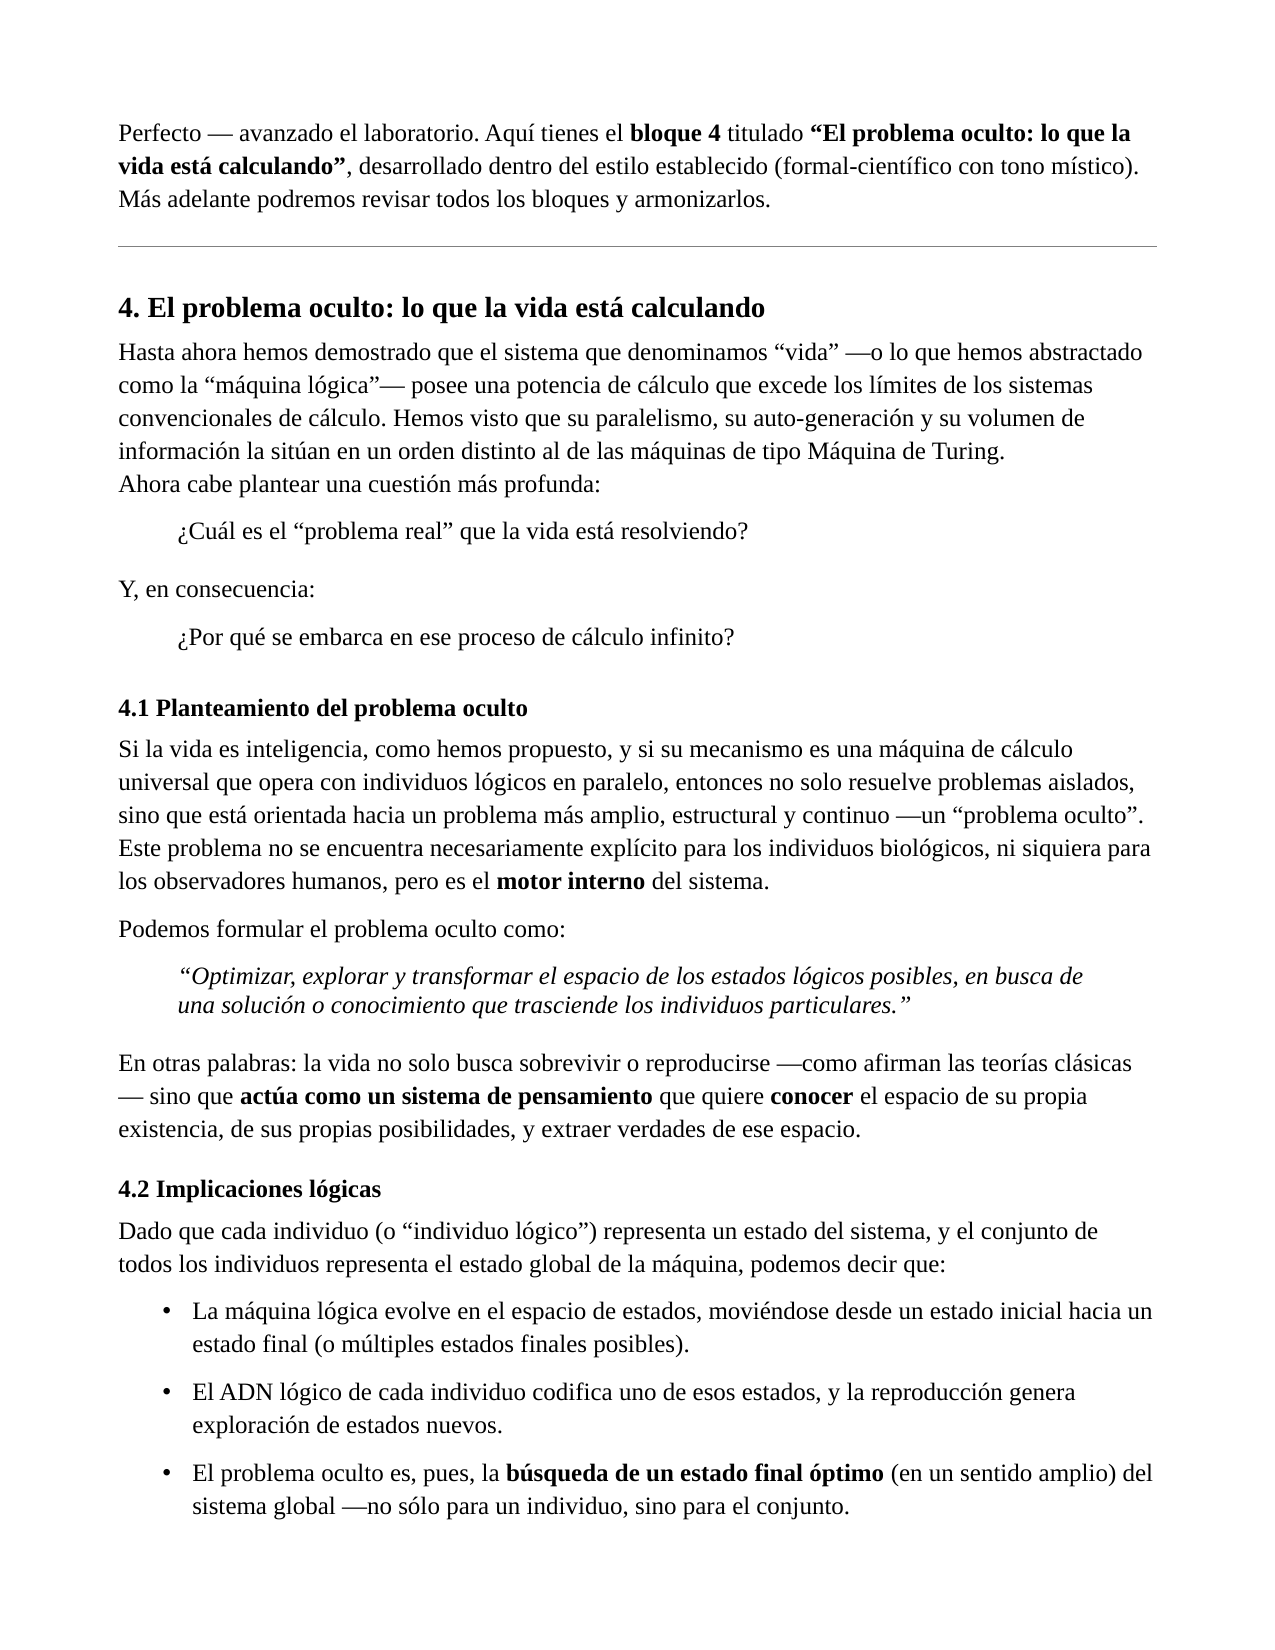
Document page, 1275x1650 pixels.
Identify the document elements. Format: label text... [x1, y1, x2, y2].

text ¿Cuál es el “problema real” que la vida está resolviendo? [177, 516, 1098, 545]
text Dado que cada individuo (o “individuo lógico”) representa un estado del sistema, y el conjunto de todos los individuos representa el estado global de la máquina, podemos decir que: [118, 1216, 1157, 1278]
subtitle 4. El problema oculto: lo que la vida está calculando [118, 291, 1157, 324]
subtitle 4.2 Implicaciones lógicas [118, 1174, 1157, 1203]
text Podemos formular el problema oculto como: [118, 914, 1157, 943]
text “Optimizar, explorar y transformar el espacio de los estados lógicos posibles, en busca de una solución o conocimiento que trasciende los individuos particulares.” [177, 961, 1098, 1019]
text Perfecto — avanzado el laboratorio. Aquí tienes el bloque 4 titulado “El problema oculto: lo que la vida está calculando”, desarrollado dentro del estilo establecido (formal-científico con tono místico). Más adelante podremos revisar todos los bloques y armonizarlos. [118, 118, 1157, 213]
text ¿Por qué se embarca en ese proceso de cálculo infinito? [177, 622, 1098, 651]
list El ADN lógico de cada individuo codifica uno de esos estados, y la reproducción genera exploración de estados nuevos. [162, 1377, 1157, 1439]
text Y, en consecuencia: [118, 574, 1157, 603]
list El problema oculto es, pues, la búsqueda de un estado final óptimo (en un sentido amplio) del sistema global —no sólo para un individuo, sino para el conjunto. [162, 1458, 1157, 1519]
list La máquina lógica evolve en el espacio de estados, moviéndose desde un estado inicial hacia un estado final (o múltiples estados finales posibles). [162, 1296, 1157, 1358]
text Si la vida es inteligencia, como hemos propuesto, y si su mecanismo es una máquina de cálculo universal que opera con individuos lógicos en paralelo, entonces no solo resuelve problemas aislados, sino que está orientada hacia un problema más amplio, estructural y continuo —un “problema oculto”. Este problema no se encuentra necesariamente explícito para los individuos biológicos, ni siquiera para los observadores humanos, pero es el motor interno del sistema. [118, 734, 1157, 895]
text En otras palabras: la vida no solo busca sobrevivir o reproducirse —como afirman las teorías clásicas— sino que actúa como un sistema de pensamiento que quiere conocer el espacio de su propia existencia, de sus propias posibilidades, y extraer verdades de ese espacio. [118, 1048, 1157, 1143]
subtitle 4.1 Planteamiento del problema oculto [118, 693, 1157, 722]
text Hasta ahora hemos demostrado que el sistema que denominamos “vida” —o lo que hemos abstractado como la “máquina lógica”— posee una potencia de cálculo que excede los límites de los sistemas convencionales de cálculo. Hemos visto que su paralelismo, su auto-generación y su volumen de información la sitúan en un orden distinto al de las máquinas de tipo Máquina de Turing. Ahora cabe plantear una cuestión más profunda: [118, 337, 1157, 497]
